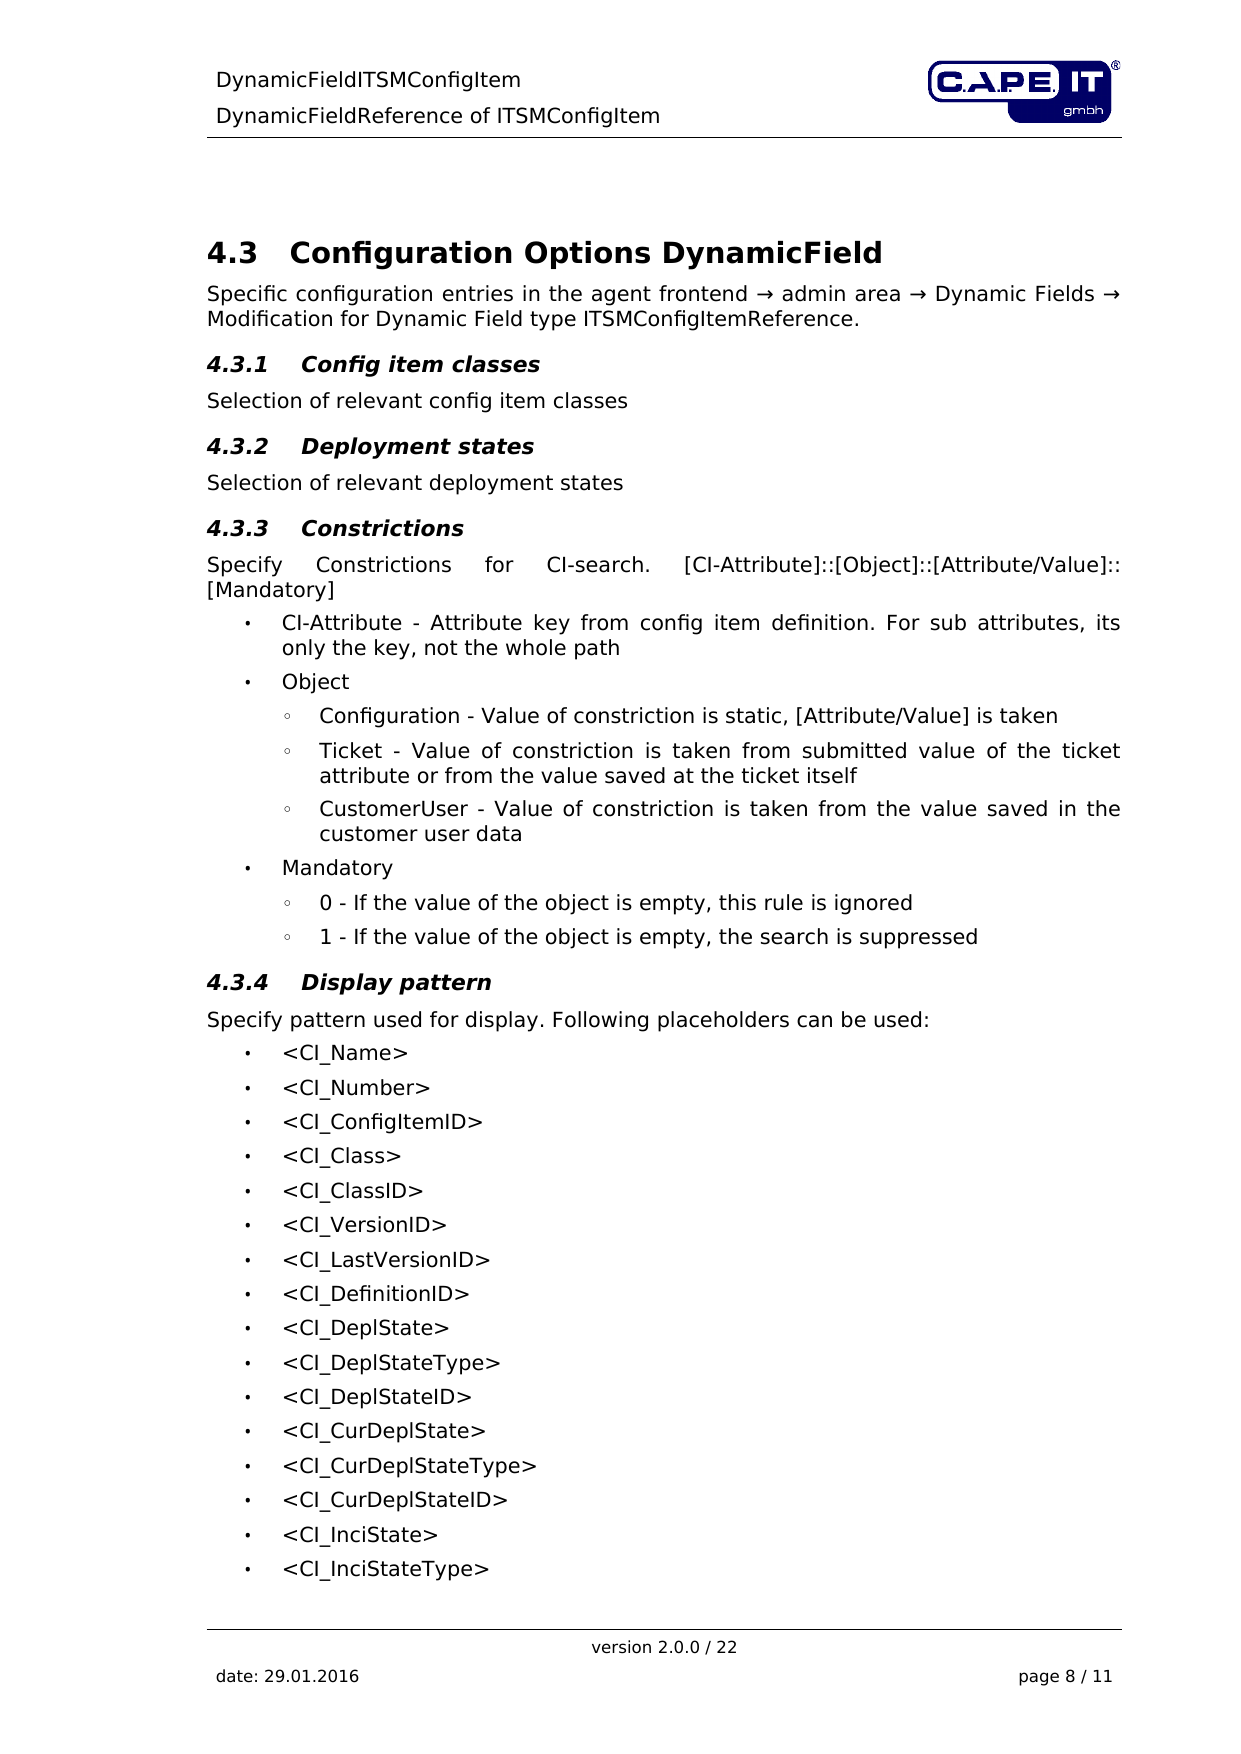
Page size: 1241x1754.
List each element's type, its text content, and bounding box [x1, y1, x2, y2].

list <CI_CurDeplStateID> [244, 1488, 1122, 1513]
list CI-Attribute - Attribute key from config item definition. For sub attributes, its only the key, not the whole path [244, 611, 1122, 661]
text Selection of relevant deployment states [207, 471, 1122, 495]
list <CI_DeplStateID> [244, 1384, 1122, 1410]
text Selection of relevant config item classes [207, 389, 1122, 413]
list Object [244, 669, 1122, 695]
list <CI_Number> [244, 1075, 1122, 1101]
list Ticket - Value of constriction is taken from submitted value of the ticket attribute or from the value saved at the ticket itself [282, 738, 1122, 788]
text Specify Constrictions for CI-search. [CI-Attribute]::[Object]::[Attribute/Value]::[Mandatory] [207, 553, 1122, 602]
list <CI_ClassID> [244, 1178, 1122, 1204]
list <CI_DeplState> [244, 1316, 1122, 1341]
list 1 - If the value of the object is empty, the search is suppressed [282, 924, 1122, 950]
subtitle Configuration Options DynamicField [207, 236, 1122, 270]
subtitle Display pattern [207, 970, 1122, 996]
list <CI_CurDeplState> [244, 1419, 1122, 1444]
list <CI_Name> [244, 1041, 1122, 1066]
subtitle Deployment states [207, 434, 1122, 459]
list Configuration - Value of constriction is static, [Attribute/Value] is taken [282, 704, 1122, 729]
picture [928, 60, 1121, 123]
list <CI_InciState> [244, 1522, 1122, 1547]
list <CI_DefinitionID> [244, 1281, 1122, 1307]
list <CI_LastVersionID> [244, 1247, 1122, 1272]
subtitle Constrictions [207, 516, 1122, 542]
list <CI_InciStateType> [244, 1556, 1122, 1582]
list <CI_ConfigItemID> [244, 1109, 1122, 1135]
list <CI_VersionID> [244, 1213, 1122, 1238]
text Specific configuration entries in the agent frontend → admin area → Dynamic Fields → Modification for Dynamic Field type ITSMConfigItemReference. [207, 282, 1122, 331]
list <CI_CurDeplStateType> [244, 1453, 1122, 1479]
subtitle Config item classes [207, 352, 1122, 377]
list 0 - If the value of the object is empty, this rule is ignored [282, 890, 1122, 915]
list Mandatory [244, 855, 1122, 881]
list <CI_Class> [244, 1144, 1122, 1169]
list <CI_DeplStateType> [244, 1350, 1122, 1376]
list CustomerUser - Value of constriction is taken from the value saved in the customer user data [282, 797, 1122, 847]
text Specify pattern used for display. Following placeholders can be used: [207, 1008, 1122, 1032]
